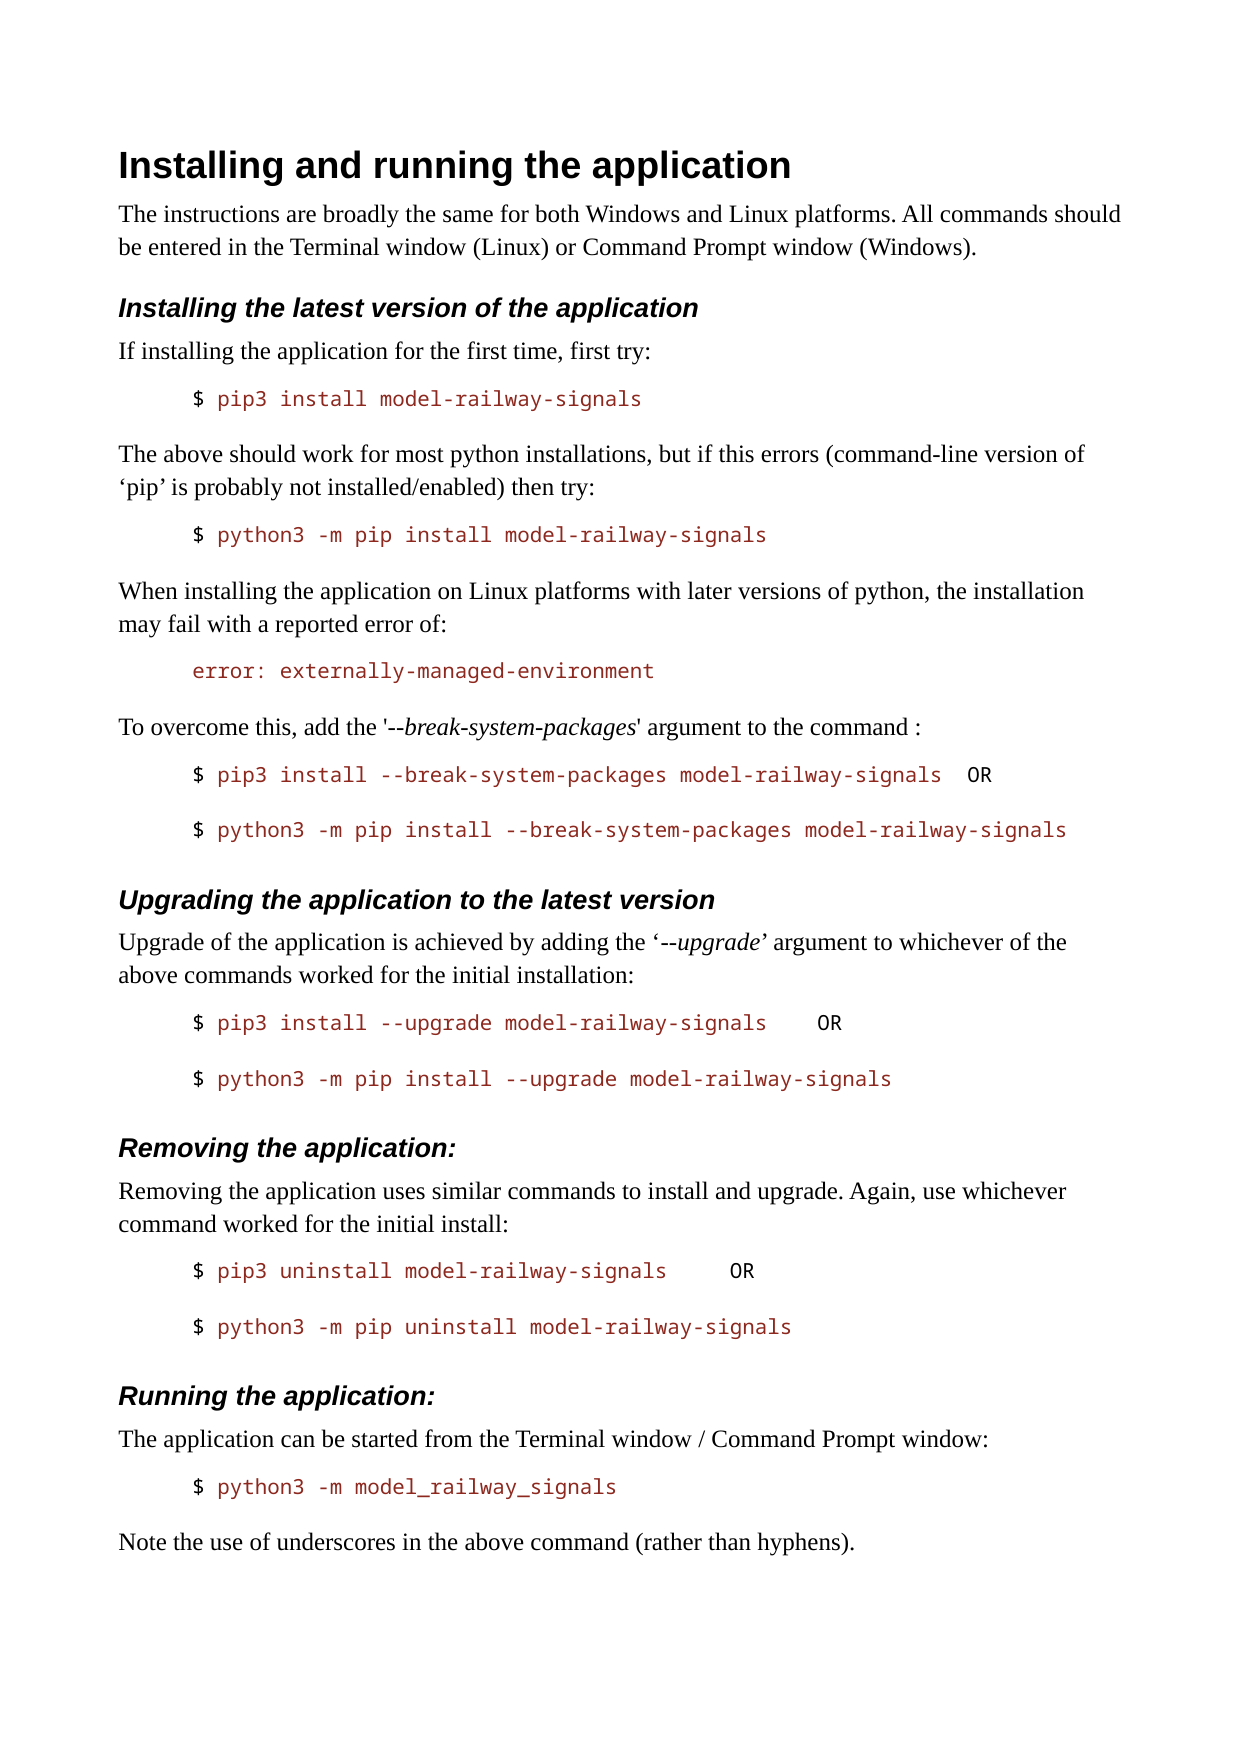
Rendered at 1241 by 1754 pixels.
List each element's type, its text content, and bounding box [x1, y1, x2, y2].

text $ pip3 install --upgrade model-railway-signals OR [192, 1008, 1122, 1037]
subtitle Removing the application: [118, 1132, 1122, 1163]
subtitle Upgrading the application to the latest version [118, 884, 1122, 915]
subtitle Installing and running the application [118, 143, 1122, 187]
text Removing the application uses similar commands to install and upgrade. Again, use whichever command worked for the initial install: [118, 1176, 1122, 1238]
text The above should work for most python installations, but if this errors (command-line version of ‘pip’ is probably not installed/enabled) then try: [118, 439, 1122, 501]
text Note the use of underscores in the above command (rather than hyphens). [118, 1527, 1122, 1556]
text When installing the application on Linux platforms with later versions of python, the installation may fail with a reported error of: [118, 576, 1122, 638]
text If installing the application for the first time, first try: [118, 336, 1122, 365]
text error: externally-managed-environment [192, 656, 1122, 685]
text $ pip3 install --break-system-packages model-railway-signals OR [192, 760, 1122, 788]
text To overcome this, add the '--break-system-packages' argument to the command : [118, 712, 1122, 741]
text The instructions are broadly the same for both Windows and Linux platforms. All commands should be entered in the Terminal window (Linux) or Command Prompt window (Windows). [118, 199, 1122, 261]
text The application can be started from the Terminal window / Command Prompt window: [118, 1424, 1122, 1453]
text $ python3 -m pip install --break-system-packages model-railway-signals [192, 816, 1122, 844]
subtitle Installing the latest version of the application [118, 292, 1122, 324]
text Upgrade of the application is achieved by adding the ‘--upgrade’ argument to whichever of the above commands worked for the initial installation: [118, 927, 1122, 989]
text $ python3 -m pip install --upgrade model-railway-signals [192, 1064, 1122, 1092]
text $ pip3 uninstall model-railway-signals OR [192, 1256, 1122, 1285]
subtitle Running the application: [118, 1380, 1122, 1412]
text $ pip3 install model-railway-signals [192, 384, 1122, 412]
text $ python3 -m model_railway_signals [192, 1472, 1122, 1500]
text $ python3 -m pip uninstall model-railway-signals [192, 1312, 1122, 1341]
text $ python3 -m pip install model-railway-signals [192, 520, 1122, 548]
